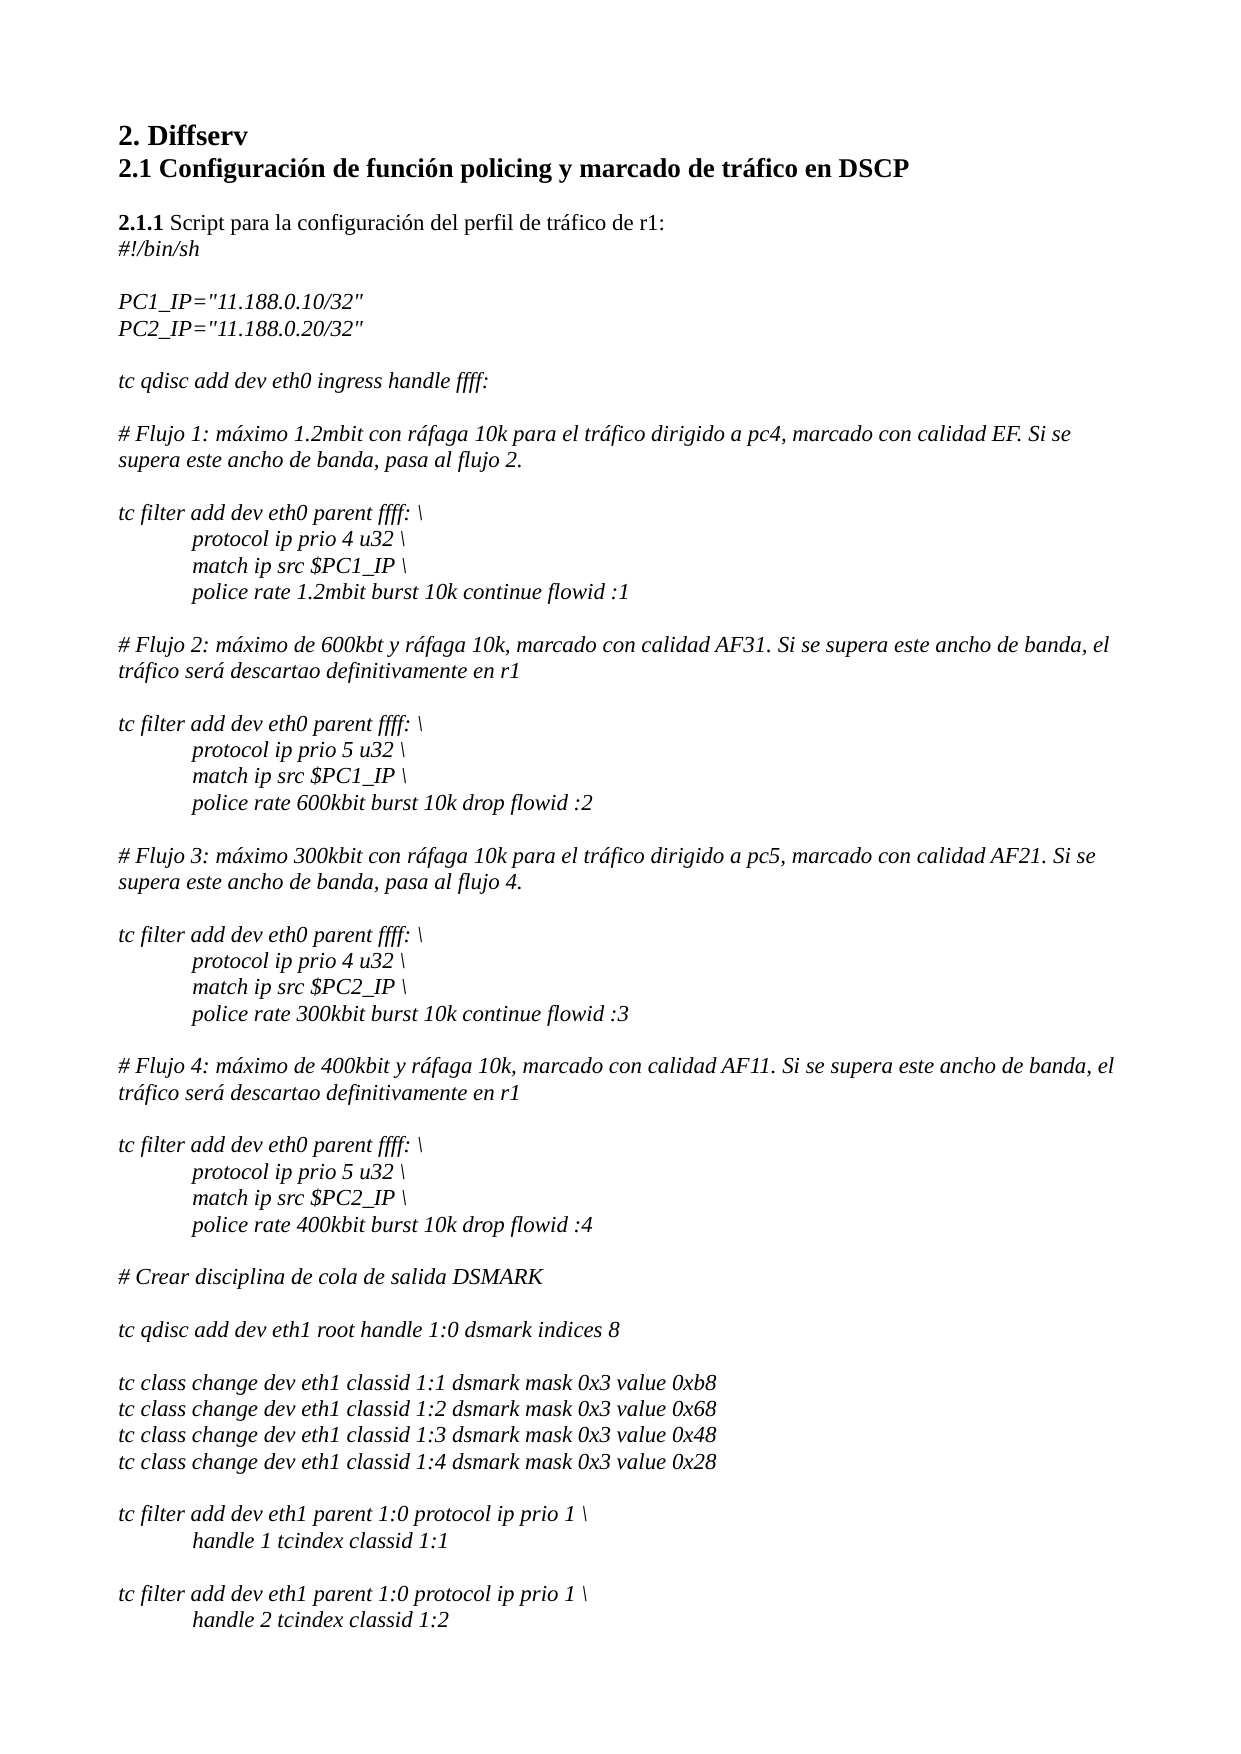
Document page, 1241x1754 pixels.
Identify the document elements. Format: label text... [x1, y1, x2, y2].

text # Flujo 1: máximo 1.2mbit con ráfaga 10k para el tráfico dirigido a pc4, marcado con calidad EF. Si se supera este ancho de banda, pasa al flujo 2. [118, 420, 1122, 473]
text protocol ip prio 5 u32 \ [118, 1158, 1122, 1184]
text protocol ip prio 5 u32 \ [118, 736, 1122, 763]
text 2.1 Configuración de función policing y marcado de tráfico en DSCP [118, 152, 1122, 183]
text handle 1 tcindex classid 1:1 [118, 1527, 1122, 1553]
text tc class change dev eth1 classid 1:2 dsmark mask 0x3 value 0x68 [118, 1395, 1122, 1421]
text # Crear disciplina de cola de salida DSMARK [118, 1263, 1122, 1290]
text # Flujo 4: máximo de 400kbit y ráfaga 10k, marcado con calidad AF11. Si se supera este ancho de banda, el tráfico será descartao definitivamente en r1 [118, 1052, 1122, 1105]
text police rate 300kbit burst 10k continue flowid :3 [118, 1000, 1122, 1026]
text # Flujo 2: máximo de 600kbt y ráfaga 10k, marcado con calidad AF31. Si se supera este ancho de banda, el tráfico será descartao definitivamente en r1 [118, 631, 1122, 683]
text protocol ip prio 4 u32 \ [118, 525, 1122, 552]
text PC2_IP="11.188.0.20/32" [118, 314, 1122, 341]
text tc qdisc add dev eth0 ingress handle ffff: [118, 367, 1122, 394]
text handle 2 tcindex classid 1:2 [118, 1606, 1122, 1632]
text police rate 600kbit burst 10k drop flowid :2 [118, 789, 1122, 815]
text tc filter add dev eth1 parent 1:0 protocol ip prio 1 \ [118, 1501, 1122, 1527]
text 2.1.1 Script para la configuración del perfil de tráfico de r1: [118, 209, 1122, 236]
text tc class change dev eth1 classid 1:3 dsmark mask 0x3 value 0x48 [118, 1421, 1122, 1448]
text tc filter add dev eth0 parent ffff: \ [118, 1132, 1122, 1158]
text tc filter add dev eth1 parent 1:0 protocol ip prio 1 \ [118, 1579, 1122, 1606]
text tc class change dev eth1 classid 1:4 dsmark mask 0x3 value 0x28 [118, 1448, 1122, 1474]
text protocol ip prio 4 u32 \ [118, 947, 1122, 973]
text match ip src $PC2_IP \ [118, 973, 1122, 1000]
text 2. Diffserv [118, 118, 1122, 152]
text match ip src $PC1_IP \ [118, 763, 1122, 789]
text #!/bin/sh [118, 236, 1122, 262]
text police rate 400kbit burst 10k drop flowid :4 [118, 1211, 1122, 1237]
text match ip src $PC2_IP \ [118, 1184, 1122, 1211]
text police rate 1.2mbit burst 10k continue flowid :1 [118, 578, 1122, 604]
text tc filter add dev eth0 parent ffff: \ [118, 710, 1122, 736]
text match ip src $PC1_IP \ [118, 552, 1122, 578]
text tc filter add dev eth0 parent ffff: \ [118, 499, 1122, 525]
text tc class change dev eth1 classid 1:1 dsmark mask 0x3 value 0xb8 [118, 1369, 1122, 1395]
text tc qdisc add dev eth1 root handle 1:0 dsmark indices 8 [118, 1316, 1122, 1342]
text # Flujo 3: máximo 300kbit con ráfaga 10k para el tráfico dirigido a pc5, marcado con calidad AF21. Si se supera este ancho de banda, pasa al flujo 4. [118, 842, 1122, 894]
text PC1_IP="11.188.0.10/32" [118, 288, 1122, 314]
text tc filter add dev eth0 parent ffff: \ [118, 921, 1122, 947]
